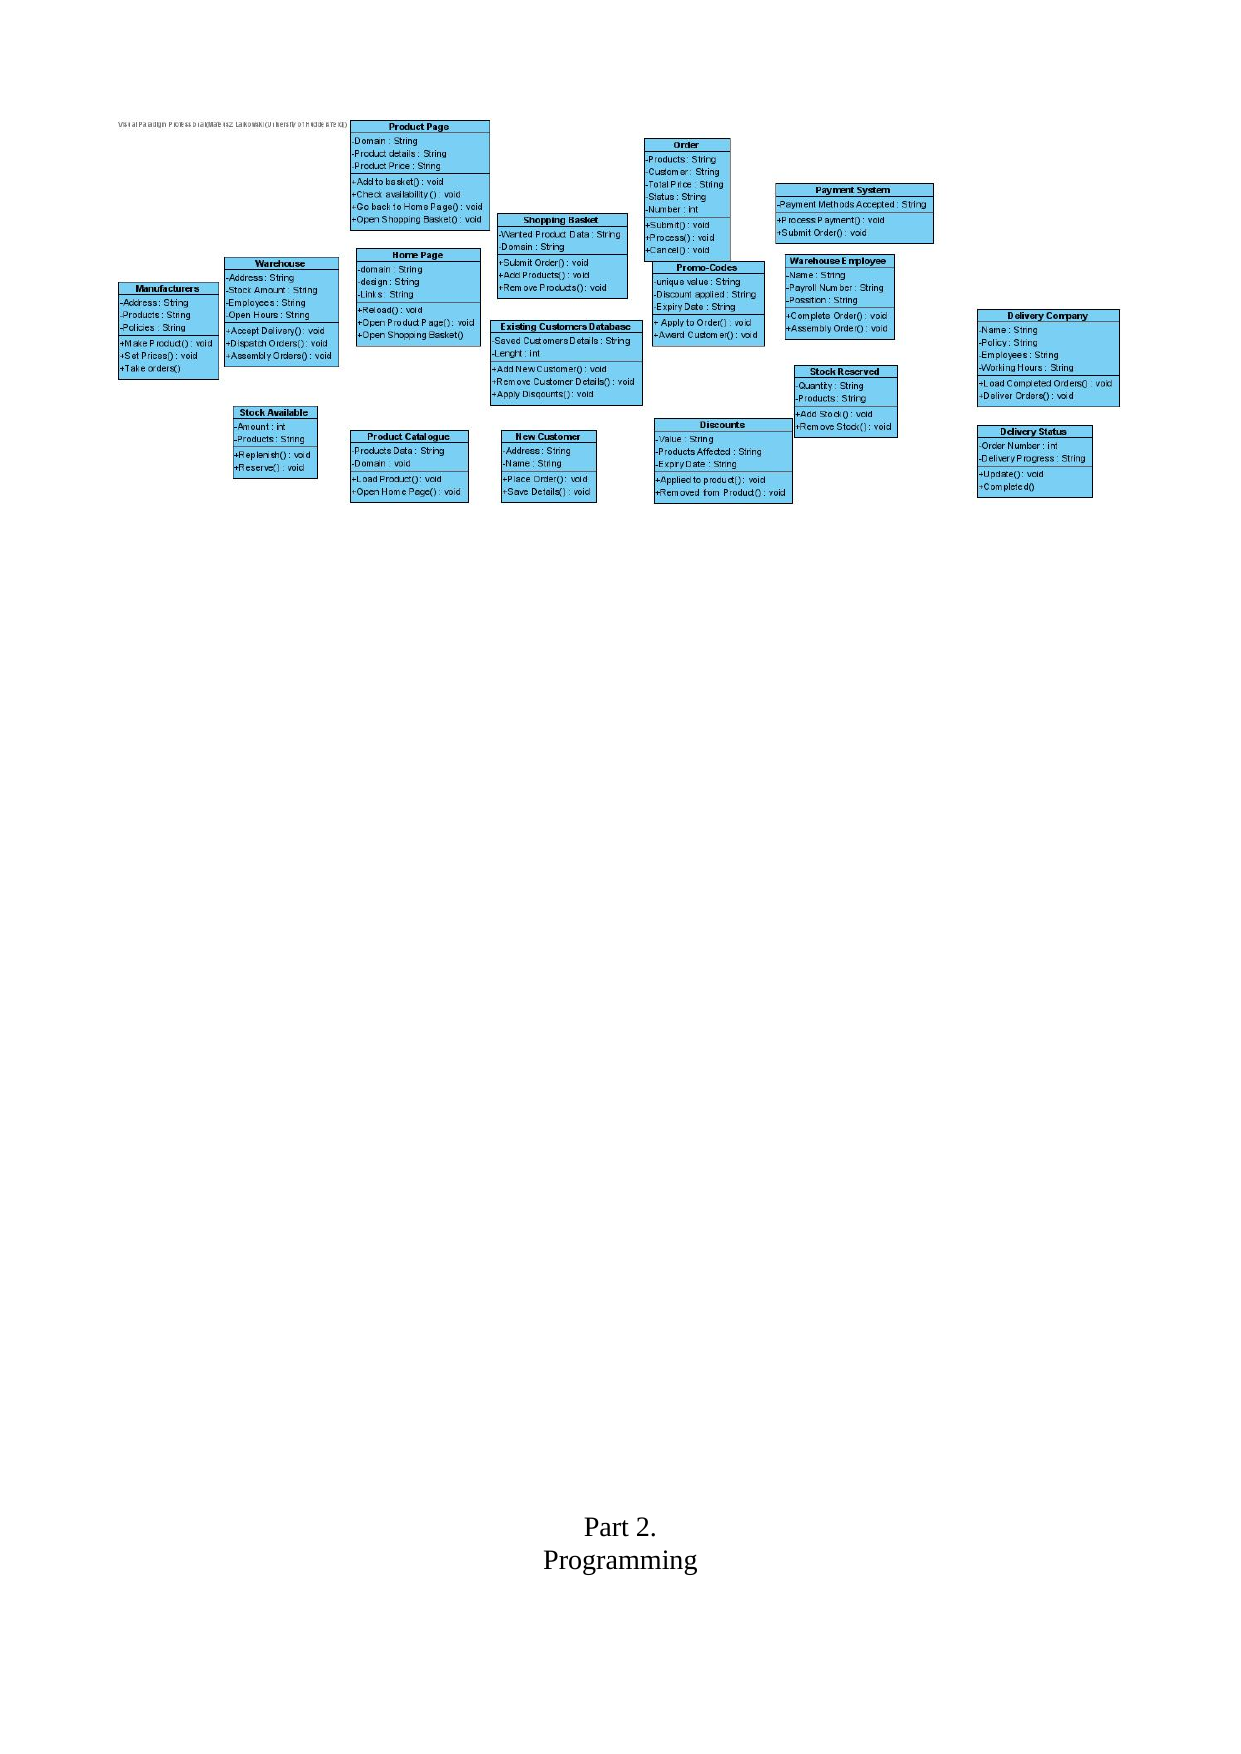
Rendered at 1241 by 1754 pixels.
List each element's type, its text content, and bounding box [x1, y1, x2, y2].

text Programming [118, 1543, 1122, 1575]
text Part 2. [118, 1510, 1122, 1543]
